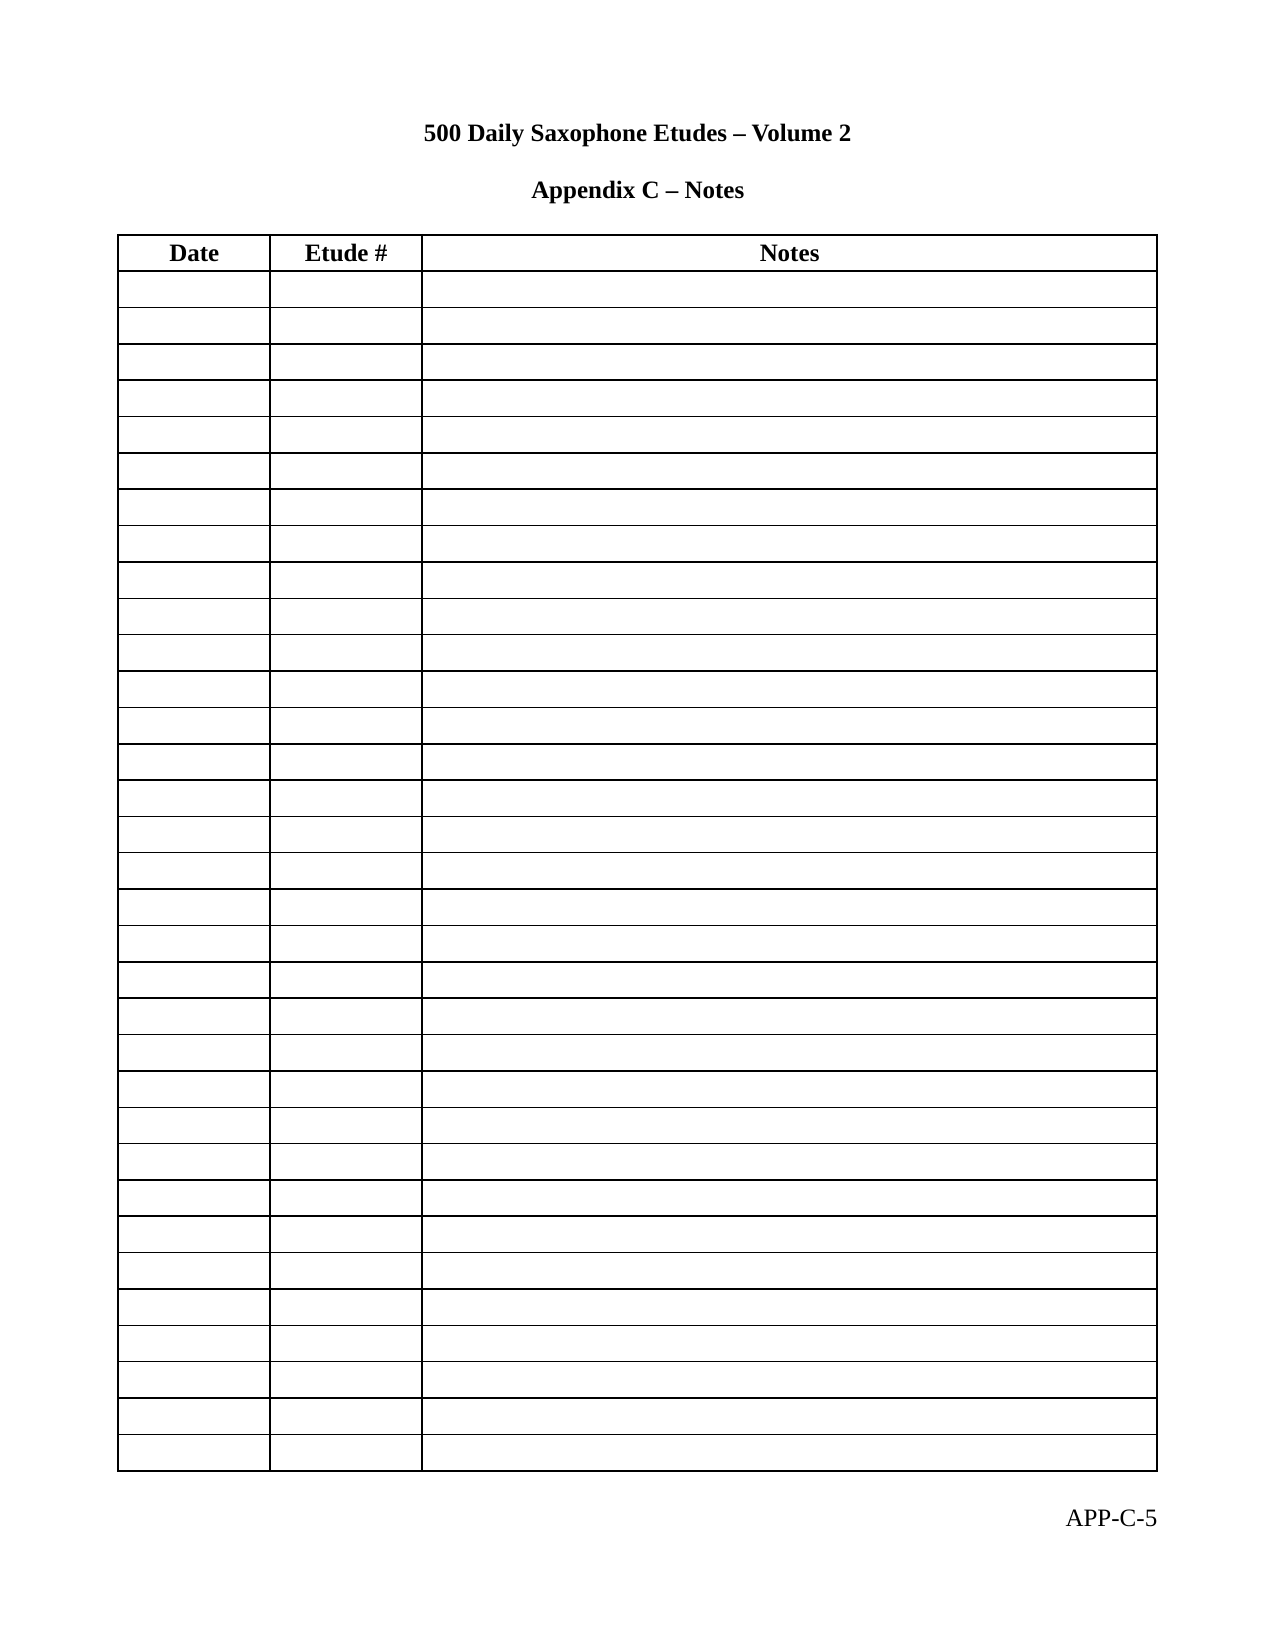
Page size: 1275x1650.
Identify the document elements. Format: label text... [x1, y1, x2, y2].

table_cell [423, 454, 1156, 488]
table_cell [119, 308, 269, 343]
table_cell [119, 345, 269, 379]
table_cell [423, 1326, 1156, 1361]
table_cell [271, 599, 421, 634]
table_cell [423, 853, 1156, 888]
table_cell [271, 926, 421, 961]
table_cell [119, 672, 269, 706]
table_cell [423, 490, 1156, 525]
table_cell [423, 635, 1156, 670]
table_cell [119, 817, 269, 852]
table_cell [271, 1435, 421, 1470]
table_cell [119, 454, 269, 488]
table_cell [119, 1290, 269, 1324]
table_cell [271, 526, 421, 561]
table_cell [119, 1399, 269, 1433]
table_cell [119, 1362, 269, 1397]
table_cell [423, 745, 1156, 779]
table_cell [119, 526, 269, 561]
table_cell [271, 963, 421, 997]
table_cell [423, 926, 1156, 961]
table_cell [423, 999, 1156, 1034]
table_cell [119, 563, 269, 597]
table_cell [271, 672, 421, 706]
table_cell [423, 526, 1156, 561]
table_cell [119, 272, 269, 307]
table_cell [119, 599, 269, 634]
table_cell [119, 417, 269, 452]
table_cell [423, 1108, 1156, 1143]
table_cell [271, 563, 421, 597]
table_cell [119, 635, 269, 670]
table_cell [423, 817, 1156, 852]
table_cell [423, 890, 1156, 924]
table_cell [119, 490, 269, 525]
table_cell [119, 1326, 269, 1361]
table_cell [423, 417, 1156, 452]
table_cell [423, 672, 1156, 706]
table_header Notes [423, 236, 1156, 270]
table_cell [423, 563, 1156, 597]
table_cell [119, 708, 269, 743]
table_cell [271, 454, 421, 488]
table_cell [423, 1035, 1156, 1070]
table_cell [423, 1290, 1156, 1324]
table_cell [423, 781, 1156, 816]
table_cell [119, 1108, 269, 1143]
table_cell [271, 381, 421, 416]
table_cell [271, 1290, 421, 1324]
table_header Date [119, 236, 269, 270]
table_cell [271, 417, 421, 452]
table_cell [119, 781, 269, 816]
table_cell [271, 272, 421, 307]
table_cell [423, 1253, 1156, 1288]
table_cell [423, 1399, 1156, 1433]
table_cell [423, 381, 1156, 416]
table_cell [271, 308, 421, 343]
table_cell [423, 708, 1156, 743]
table_cell [271, 1144, 421, 1179]
table_cell [423, 1435, 1156, 1470]
table_cell [119, 999, 269, 1034]
table_cell [271, 1399, 421, 1433]
table_cell [119, 1181, 269, 1215]
table_cell [423, 1072, 1156, 1106]
table_header Etude # [271, 236, 421, 270]
table_cell [119, 1072, 269, 1106]
table_cell [271, 999, 421, 1034]
table_cell [423, 599, 1156, 634]
table_cell [119, 745, 269, 779]
table_cell [119, 926, 269, 961]
table_cell [423, 345, 1156, 379]
table_cell [119, 1435, 269, 1470]
table_cell [423, 963, 1156, 997]
table_cell [423, 1217, 1156, 1252]
table_cell [423, 1181, 1156, 1215]
table_cell [271, 1072, 421, 1106]
table_cell [271, 745, 421, 779]
table_cell [271, 345, 421, 379]
table_cell [423, 308, 1156, 343]
table_cell [423, 1144, 1156, 1179]
table_cell [271, 890, 421, 924]
table_cell [271, 1035, 421, 1070]
table_cell [271, 1326, 421, 1361]
table_cell [271, 1108, 421, 1143]
table_cell [271, 1253, 421, 1288]
table_cell [271, 1362, 421, 1397]
table_cell [119, 1217, 269, 1252]
table_cell [119, 1035, 269, 1070]
table_cell [271, 490, 421, 525]
table_cell [119, 1144, 269, 1179]
table_cell [271, 781, 421, 816]
table_cell [271, 853, 421, 888]
table_cell [119, 1253, 269, 1288]
table_cell [271, 708, 421, 743]
table_cell [423, 1362, 1156, 1397]
table_cell [119, 890, 269, 924]
table_cell [271, 635, 421, 670]
table_cell [119, 853, 269, 888]
table_cell [271, 817, 421, 852]
table_cell [271, 1181, 421, 1215]
table_cell [119, 963, 269, 997]
table_cell [119, 381, 269, 416]
table_cell [271, 1217, 421, 1252]
table_cell [423, 272, 1156, 307]
